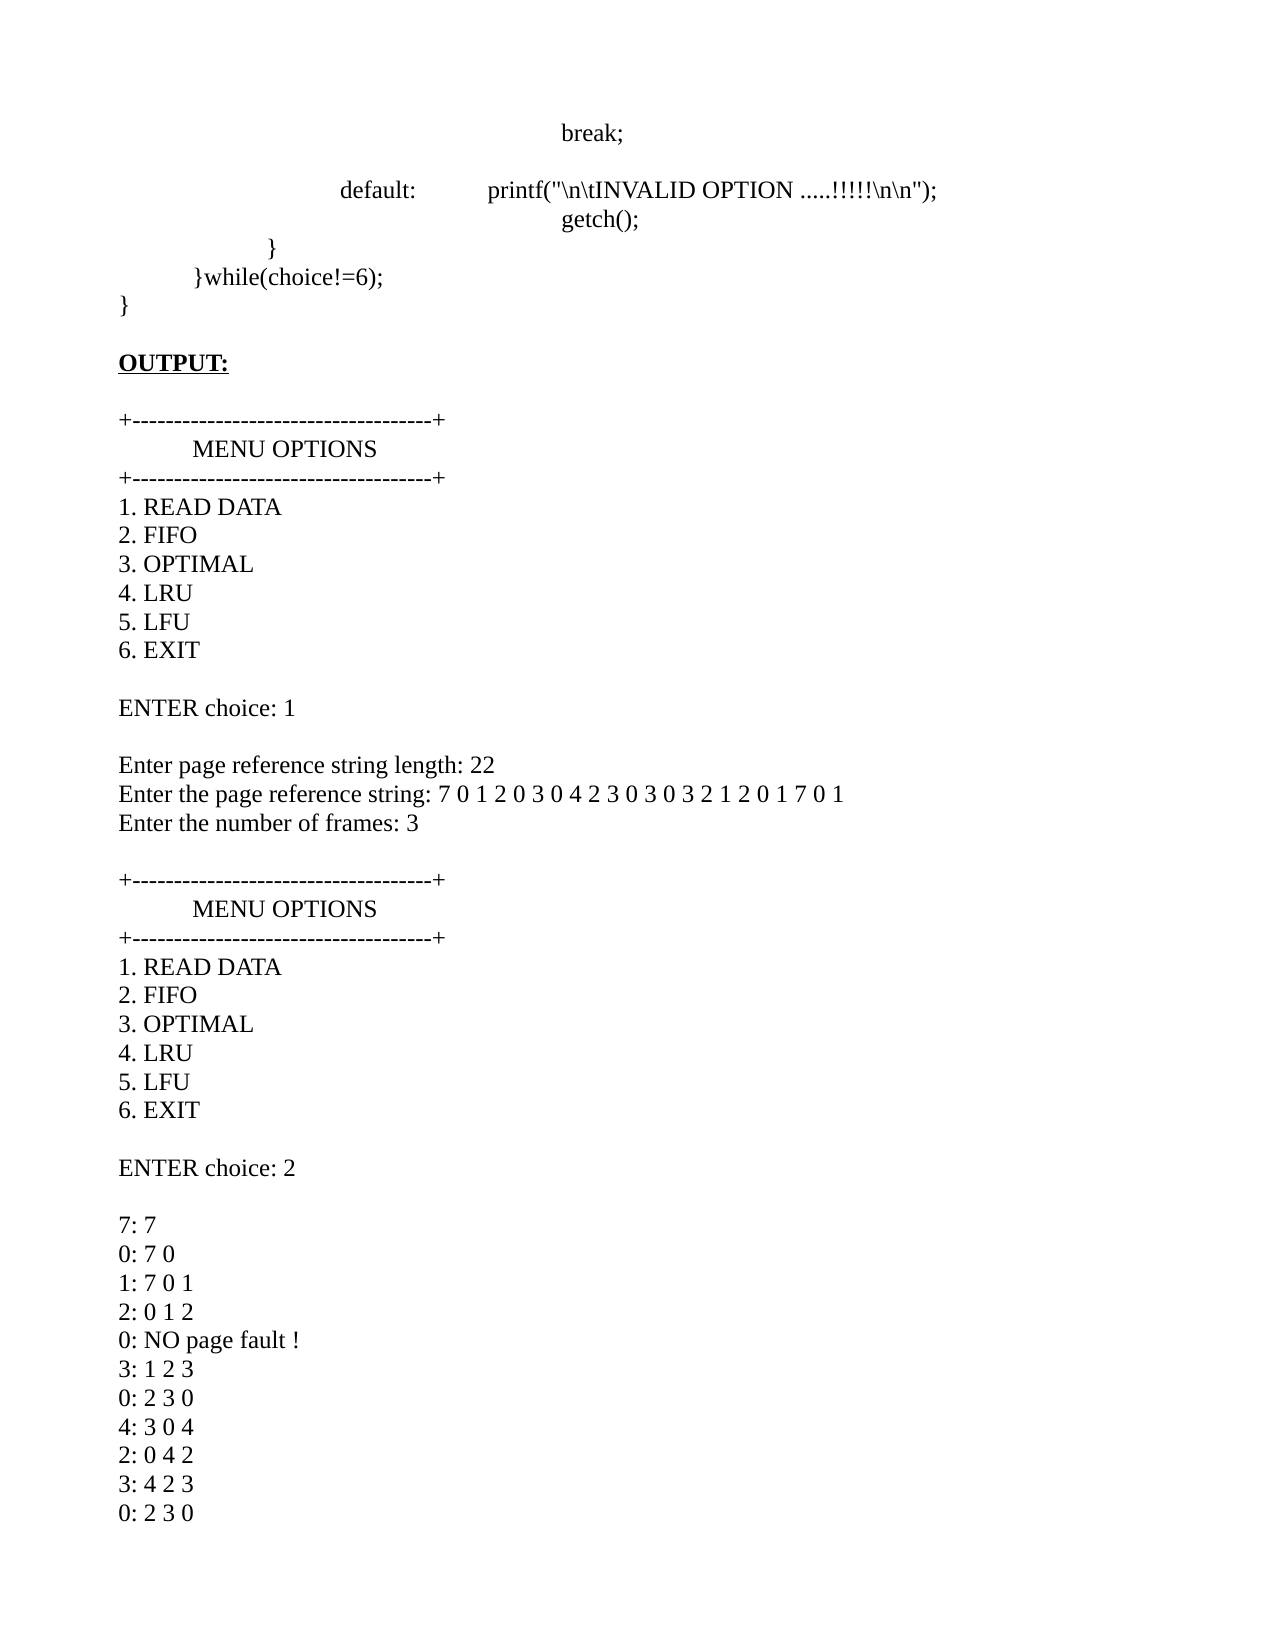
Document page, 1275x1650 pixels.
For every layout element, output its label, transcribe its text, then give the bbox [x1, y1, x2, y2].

text OUTPUT: [118, 348, 1157, 377]
text } [118, 233, 1157, 262]
text +------------------------------------+ MENU OPTIONS +------------------------------------+ 1. READ DATA 2. FIFO 3. OPTIMAL 4. LRU 5. LFU 6. EXIT [118, 866, 1157, 1124]
text ENTER choice: 2 [118, 1124, 1157, 1182]
text default: printf("\n\tINVALID OPTION .....!!!!!\n\n"); [118, 176, 1157, 204]
text 7: 7 0: 7 0 1: 7 0 1 2: 0 1 2 0: NO page fault ! 3: 1 2 3 0: 2 3 0 4: 3 0 4 2: 0 4 2 3: 4 2 3 0: 2 3 0 [118, 1211, 1157, 1527]
text Enter page reference string length: 22 Enter the page reference string: 7 0 1 2 0 3 0 4 2 3 0 3 0 3 2 1 2 0 1 7 0 1 Enter the number of frames: 3 [118, 722, 1157, 837]
text +------------------------------------+ MENU OPTIONS +------------------------------------+ 1. READ DATA 2. FIFO 3. OPTIMAL 4. LRU 5. LFU 6. EXIT [118, 406, 1157, 664]
text getch(); [118, 204, 1157, 233]
text ENTER choice: 1 [118, 664, 1157, 722]
text break; [118, 118, 1157, 147]
text } [118, 291, 1157, 319]
text }while(choice!=6); [118, 262, 1157, 291]
